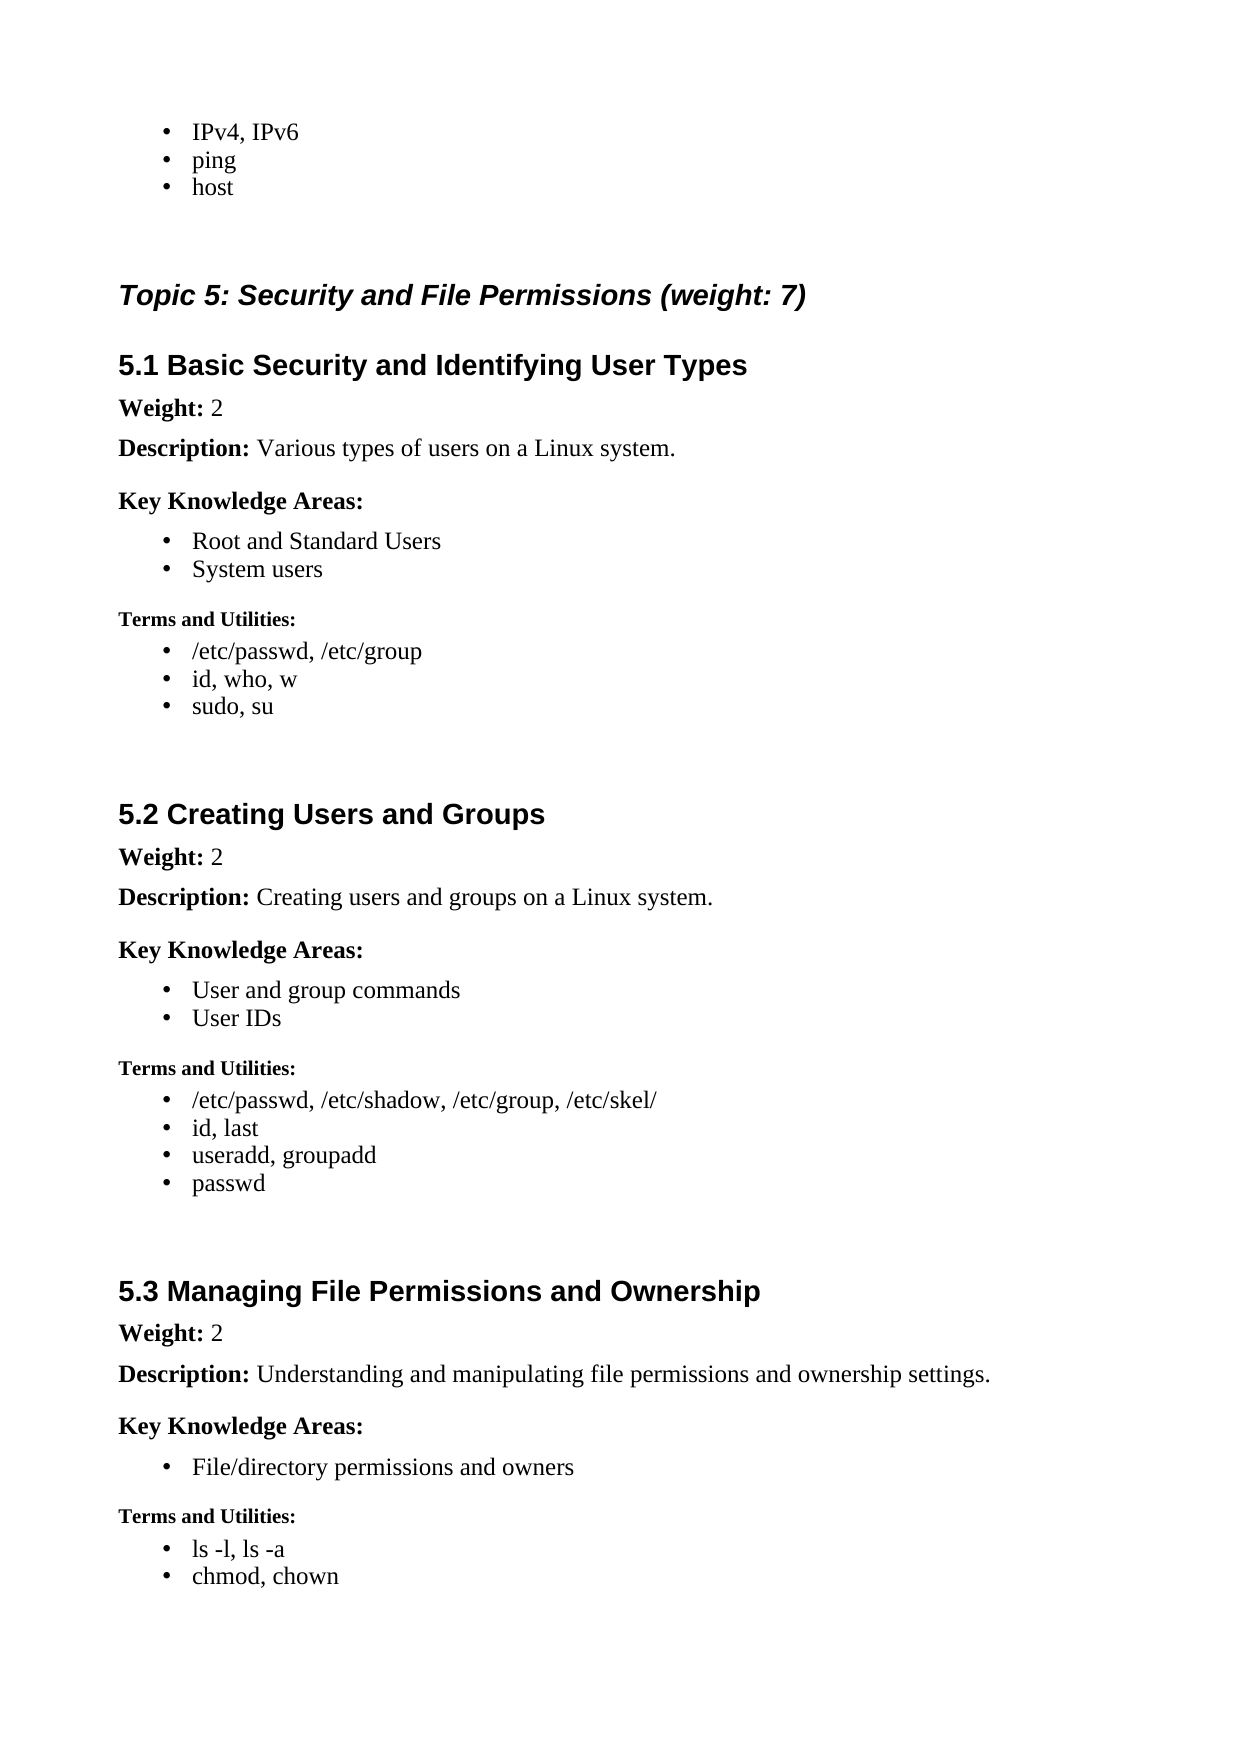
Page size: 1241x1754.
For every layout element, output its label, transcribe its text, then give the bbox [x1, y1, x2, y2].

list File/directory permissions and owners [162, 1453, 1122, 1480]
subtitle Key Knowledge Areas: [118, 487, 1122, 515]
list passwd [162, 1169, 1122, 1197]
subtitle Terms and Utilities: [118, 1057, 1122, 1080]
list ls -l, ls -a [162, 1535, 1122, 1562]
subtitle Key Knowledge Areas: [118, 936, 1122, 964]
list IPv4, IPv6 [162, 118, 1122, 146]
list useradd, groupadd [162, 1141, 1122, 1169]
subtitle Terms and Utilities: [118, 1505, 1122, 1528]
list User IDs [162, 1004, 1122, 1032]
text Description: Understanding and manipulating file permissions and ownership settings. [118, 1360, 1122, 1387]
text Weight: 2 [118, 843, 1122, 871]
list System users [162, 555, 1122, 583]
text Description: Creating users and groups on a Linux system. [118, 883, 1122, 911]
list /etc/passwd, /etc/shadow, /etc/group, /etc/skel/ [162, 1086, 1122, 1114]
subtitle Topic 5: Security and File Permissions (weight: 7) [118, 279, 1122, 312]
list Root and Standard Users [162, 527, 1122, 555]
subtitle 5.3 Managing File Permissions and Ownership [118, 1274, 1122, 1307]
subtitle Terms and Utilities: [118, 608, 1122, 631]
subtitle 5.1 Basic Security and Identifying User Types [118, 349, 1122, 382]
list host [162, 173, 1122, 201]
list ping [162, 146, 1122, 173]
subtitle 5.2 Creating Users and Groups [118, 798, 1122, 831]
text Weight: 2 [118, 1319, 1122, 1347]
list id, last [162, 1114, 1122, 1141]
list User and group commands [162, 976, 1122, 1004]
subtitle Key Knowledge Areas: [118, 1412, 1122, 1440]
text Description: Various types of users on a Linux system. [118, 434, 1122, 462]
text Weight: 2 [118, 394, 1122, 422]
list chmod, chown [162, 1562, 1122, 1590]
list sudo, su [162, 692, 1122, 720]
list /etc/passwd, /etc/group [162, 637, 1122, 665]
list id, who, w [162, 665, 1122, 692]
